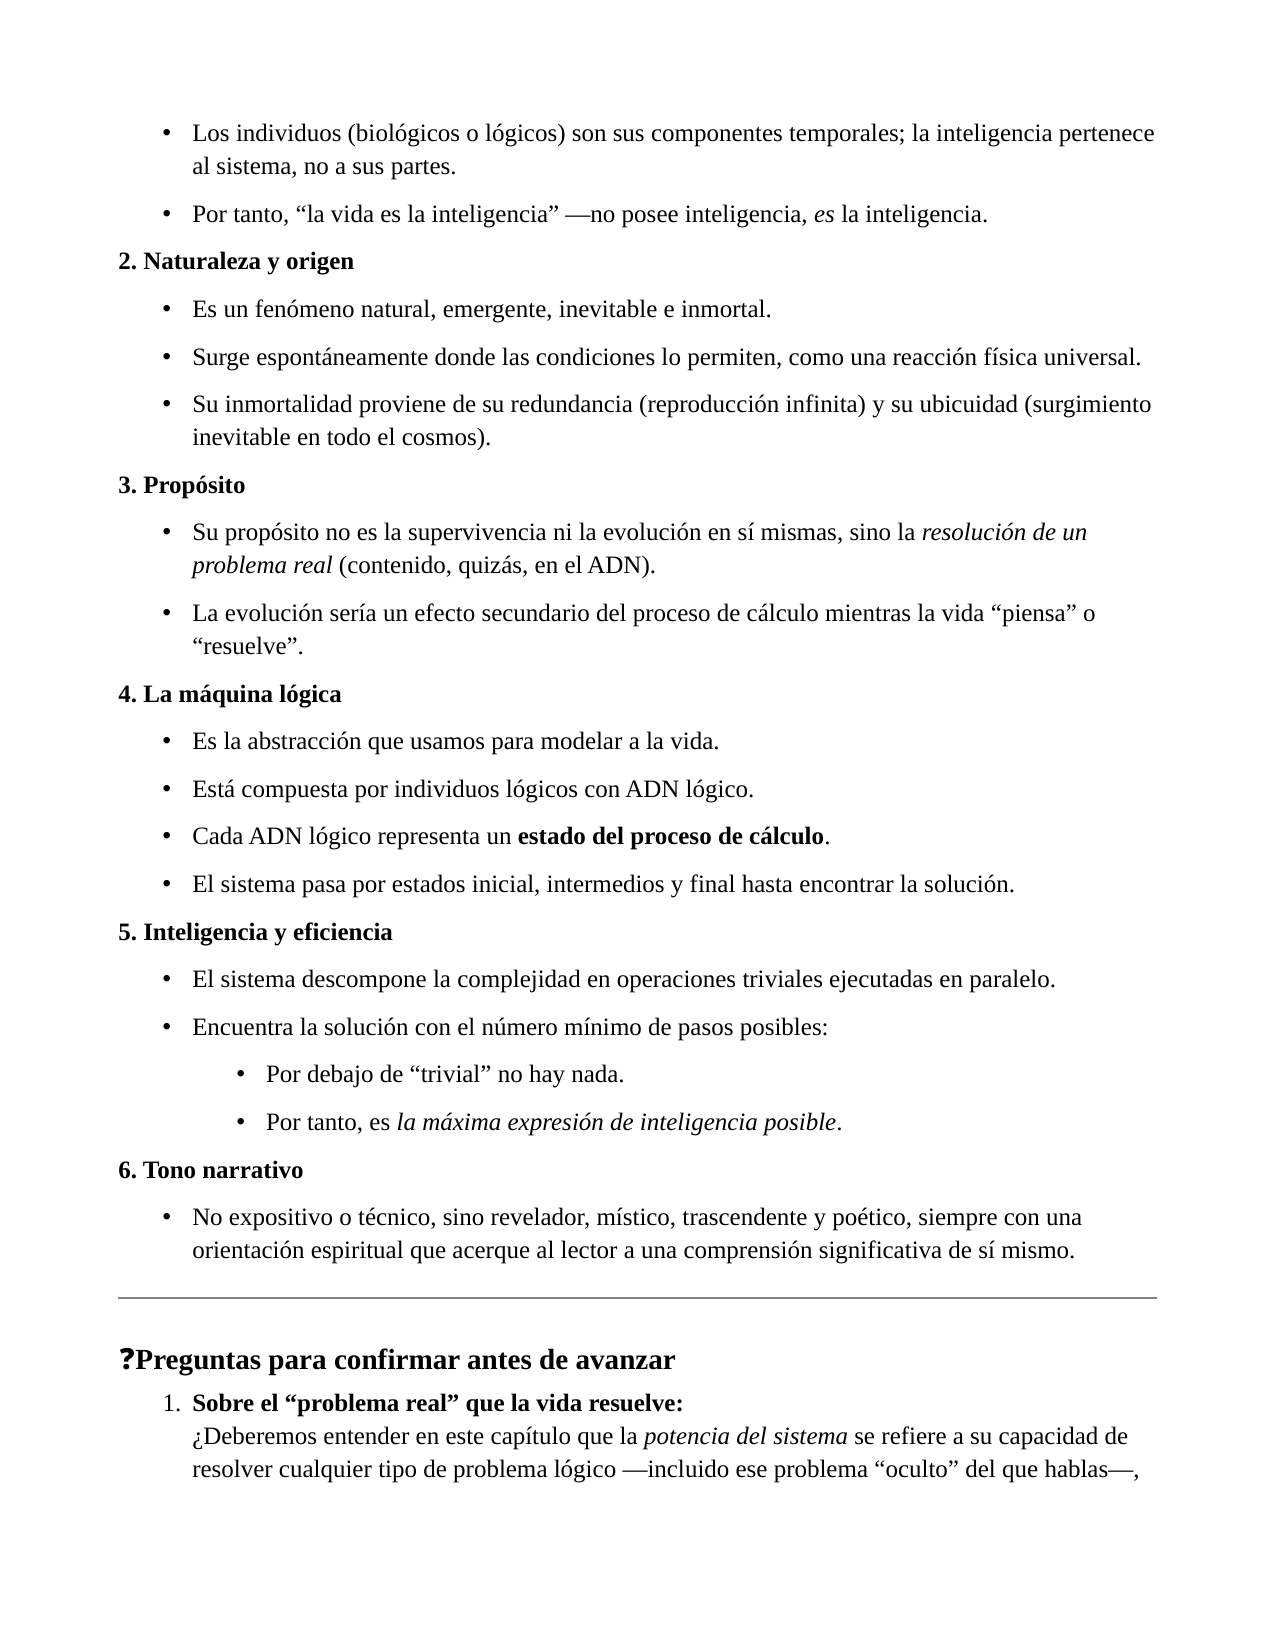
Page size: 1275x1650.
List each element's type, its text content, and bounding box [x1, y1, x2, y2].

text 3. Propósito [118, 470, 1157, 498]
list Encuentra la solución con el número mínimo de pasos posibles: [162, 1012, 1157, 1041]
list Está compuesta por individuos lógicos con ADN lógico. [162, 774, 1157, 803]
text 4. La máquina lógica [118, 679, 1157, 707]
list Su inmortalidad proviene de su redundancia (reproducción infinita) y su ubicuidad (surgimiento inevitable en todo el cosmos). [162, 389, 1157, 451]
list Es la abstracción que usamos para modelar a la vida. [162, 726, 1157, 755]
subtitle ❓Preguntas para confirmar antes de avanzar [118, 1342, 1157, 1375]
text 5. Inteligencia y eficiencia [118, 917, 1157, 945]
list El sistema descompone la complejidad en operaciones triviales ejecutadas en paralelo. [162, 964, 1157, 993]
list Es un fenómeno natural, emergente, inevitable e inmortal. [162, 294, 1157, 323]
list El sistema pasa por estados inicial, intermedios y final hasta encontrar la solución. [162, 869, 1157, 898]
text 2. Naturaleza y origen [118, 246, 1157, 275]
list Por tanto, es la máxima expresión de inteligencia posible. [236, 1107, 1157, 1136]
list Los individuos (biológicos o lógicos) son sus componentes temporales; la inteligencia pertenece al sistema, no a sus partes. [162, 118, 1157, 180]
list No expositivo o técnico, sino revelador, místico, trascendente y poético, siempre con una orientación espiritual que acerque al lector a una comprensión significativa de sí mismo. [162, 1202, 1157, 1264]
list La evolución sería un efecto secundario del proceso de cálculo mientras la vida “piensa” o “resuelve”. [162, 598, 1157, 660]
text 6. Tono narrativo [118, 1155, 1157, 1183]
list Por tanto, “la vida es la inteligencia” —no posee inteligencia, es la inteligencia. [162, 199, 1157, 227]
list Sobre el “problema real” que la vida resuelve: ¿Deberemos entender en este capítulo que la potencia del sistema se refiere a su capacidad de resolver cualquier tipo de problema lógico —incluido ese problema “oculto” del que hablas—, [162, 1388, 1157, 1483]
list Surge espontáneamente donde las condiciones lo permiten, como una reacción física universal. [162, 342, 1157, 370]
list Su propósito no es la supervivencia ni la evolución en sí mismas, sino la resolución de un problema real (contenido, quizás, en el ADN). [162, 517, 1157, 579]
list Cada ADN lógico representa un estado del proceso de cálculo. [162, 821, 1157, 850]
list Por debajo de “trivial” no hay nada. [236, 1059, 1157, 1088]
